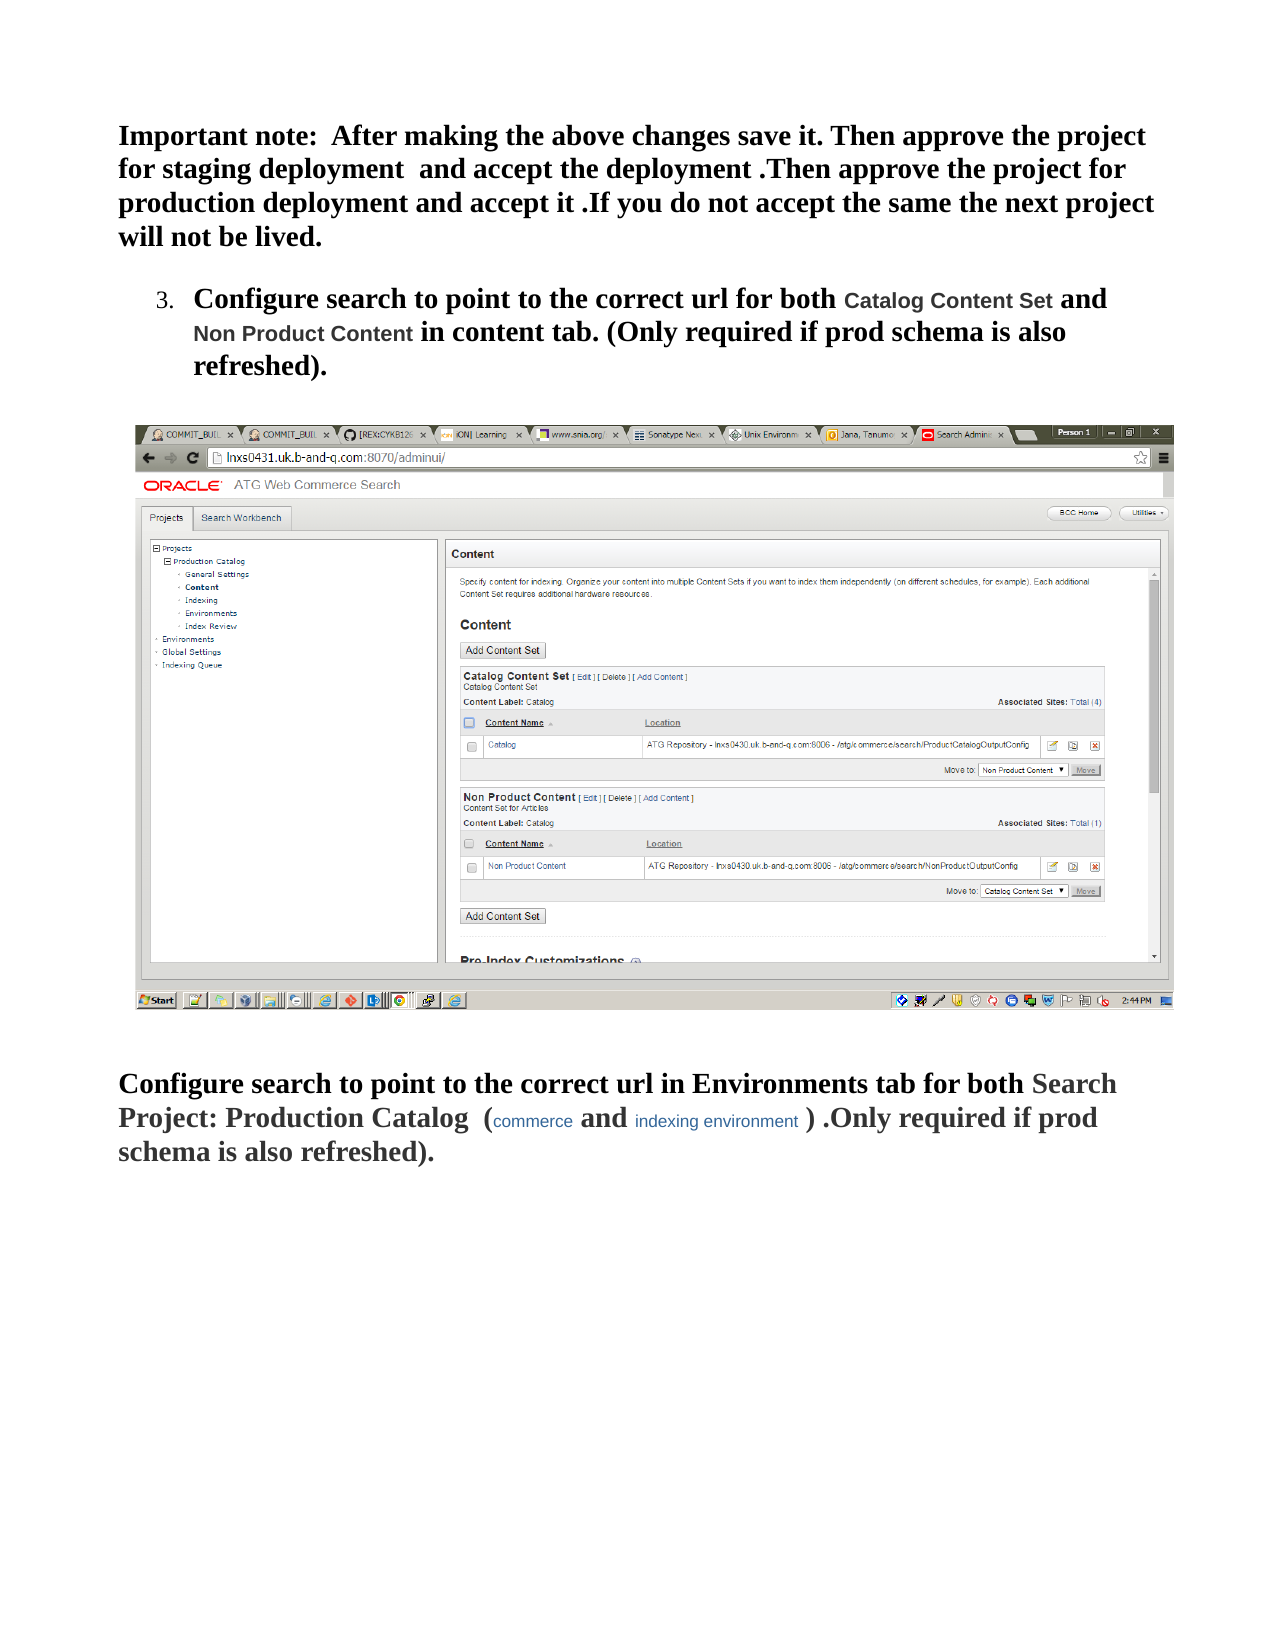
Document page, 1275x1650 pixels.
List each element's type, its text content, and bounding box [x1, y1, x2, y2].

picture [135, 425, 1174, 1010]
text Configure search to point to the correct url in Environments tab for both Search Project: Production Catalog (commerce and indexing environment ) .Only required if prod schema is also refreshed). [118, 1067, 1157, 1167]
list Configure search to point to the correct url for both Catalog Content Set and Non Product Content in content tab. (Only required if prod schema is also refreshed). [156, 281, 1157, 382]
text Important note: After making the above changes save it. Then approve the project for staging deployment and accept the deployment .Then approve the project for production deployment and accept it .If you do not accept the same the next project will not be lived. [118, 118, 1157, 252]
